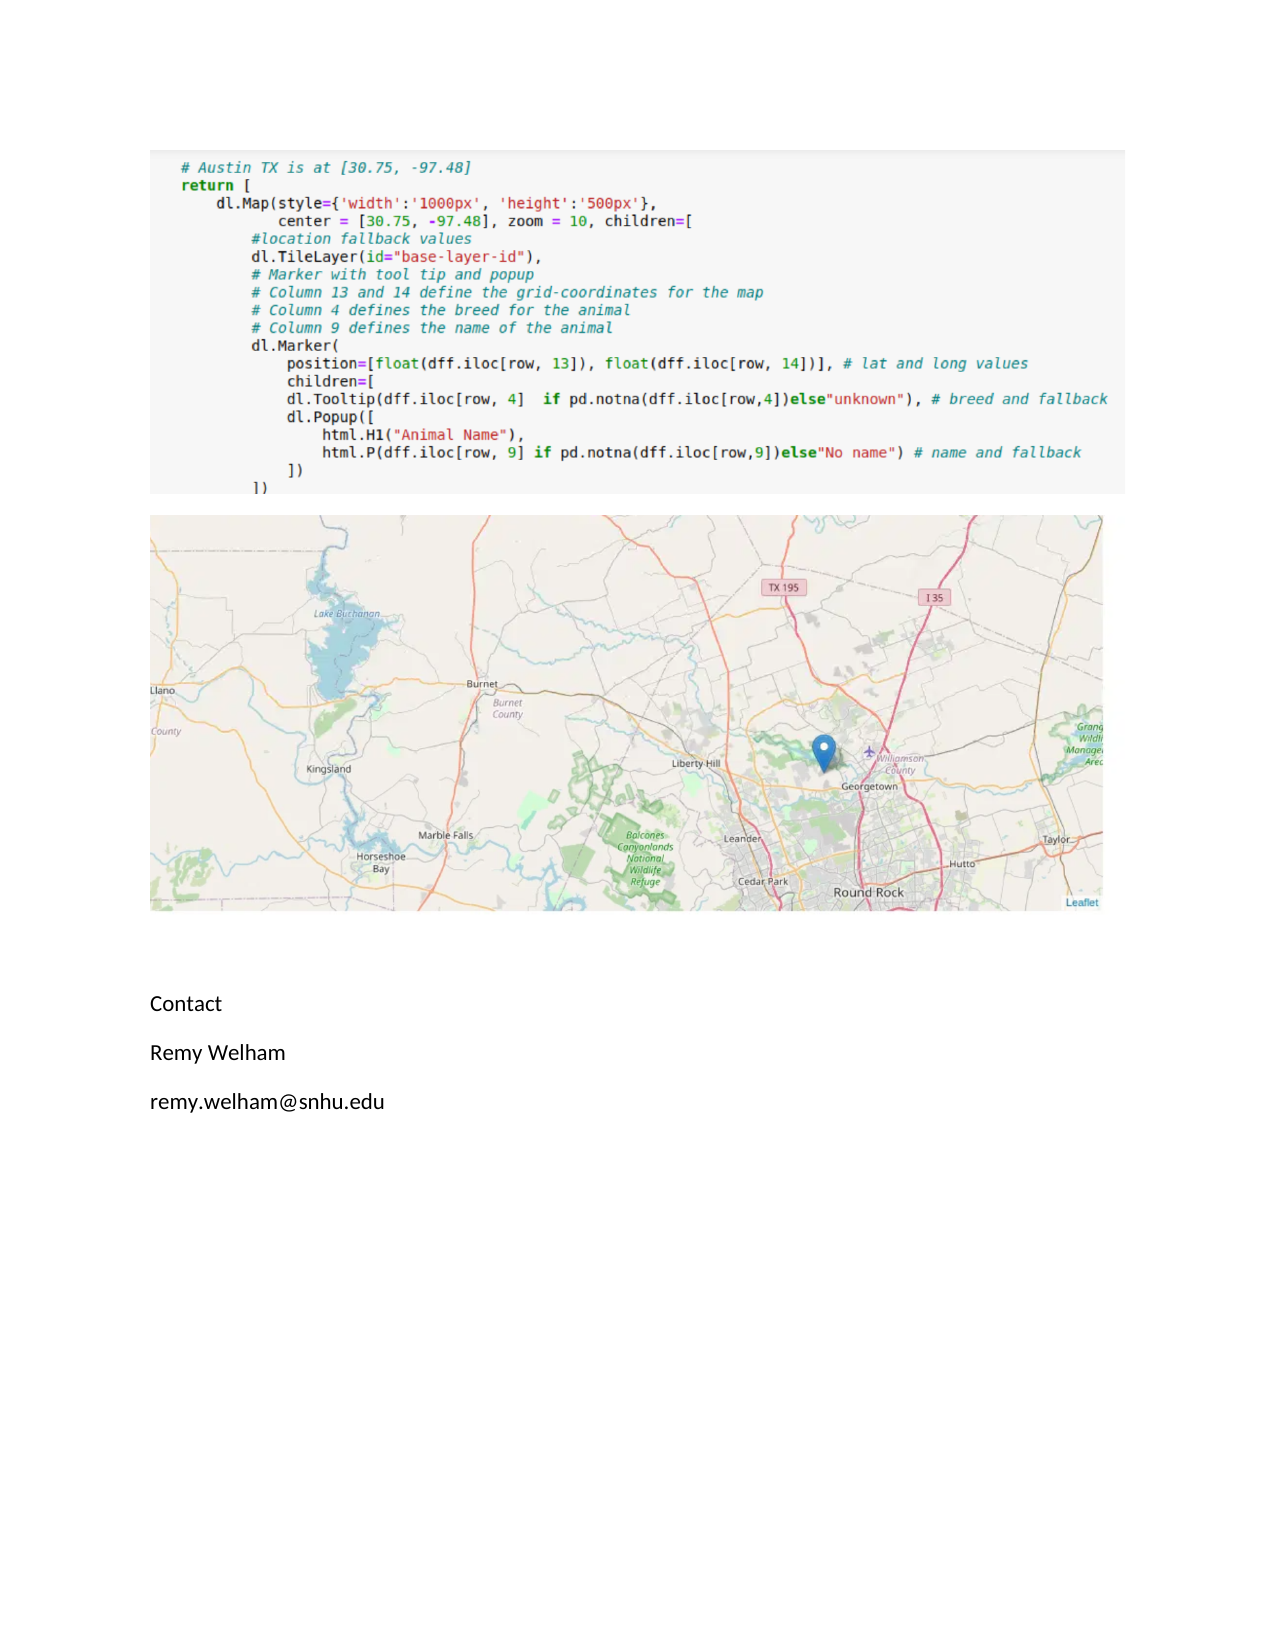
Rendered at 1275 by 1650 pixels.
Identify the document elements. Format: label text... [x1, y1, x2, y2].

text remy.welham@snhu.edu [150, 1087, 1125, 1115]
text Remy Welham [150, 1038, 1125, 1066]
text Contact [150, 989, 1125, 1017]
